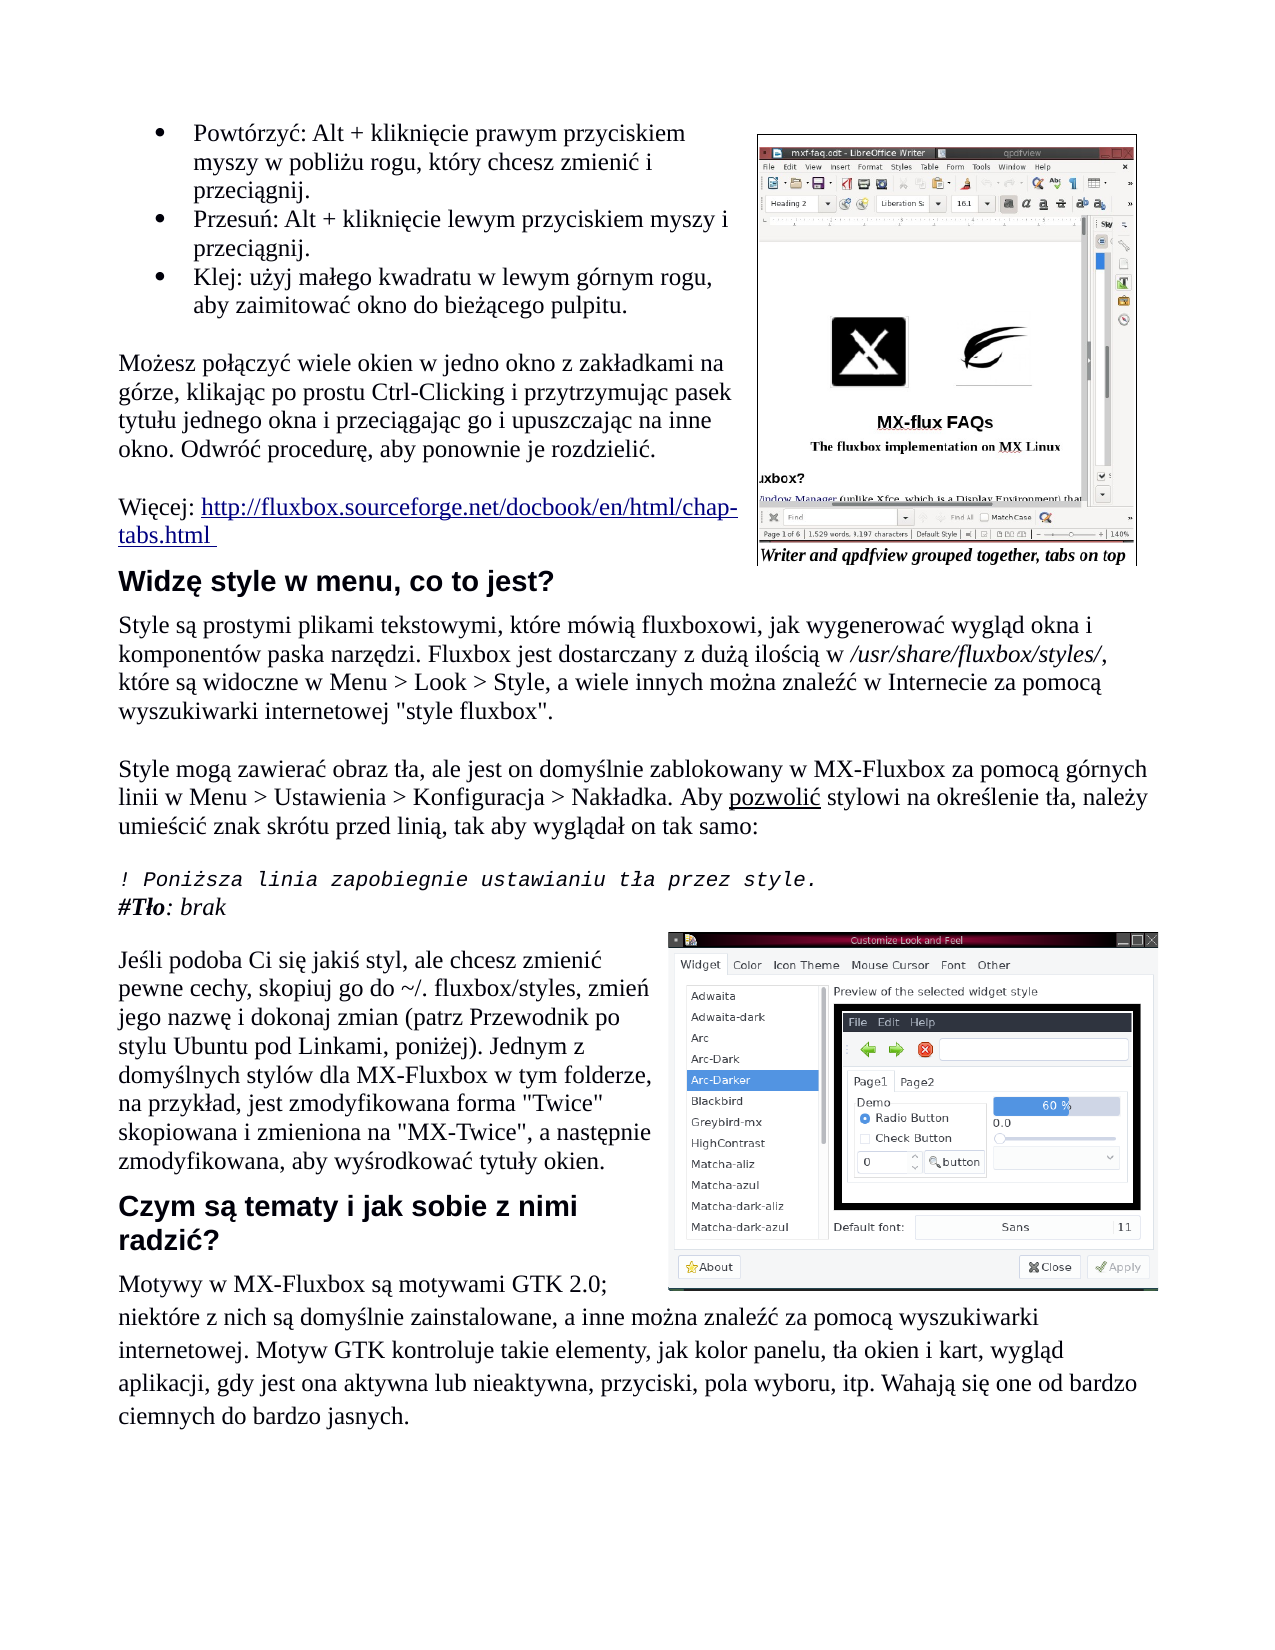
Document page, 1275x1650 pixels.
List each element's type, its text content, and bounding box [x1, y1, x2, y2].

list Klej: użyj małego kwadratu w lewym górnym rogu, aby zaimitować okno do bieżącego pulpitu. [156, 262, 741, 319]
list Przesuń: Alt + kliknięcie lewym przyciskiem myszy i przeciągnij. [156, 204, 741, 262]
subtitle Czym są tematy i jak sobie z nimi radzić? [118, 1189, 668, 1256]
text ! Poniższa linia zapobiegnie ustawianiu tła przez style. [118, 869, 1157, 892]
text Style mogą zawierać obraz tła, ale jest on domyślnie zablokowany w MX-Fluxbox za pomocą górnych linii w Menu > Ustawienia > Konfiguracja > Nakładka. Aby pozwolić stylowi na określenie tła, należy umieścić znak skrótu przed linią, tak aby wyglądał on tak samo: [118, 754, 1157, 840]
picture [668, 932, 1159, 1291]
subtitle Widzę style w menu, co to jest? [118, 564, 1157, 597]
text Jeśli podoba Ci się jakiś styl, ale chcesz zmienić pewne cechy, skopiuj go do ~/. fluxbox/styles, zmień jego nazwę i dokonaj zmian (patrz Przewodnik po stylu Ubuntu pod Linkami, poniżej). Jednym z domyślnych stylów dla MX-Fluxbox w tym folderze, na przykład, jest zmodyfikowana forma "Twice" skopiowana i zmieniona na "MX-Twice", a następnie zmodyfikowana, aby wyśrodkować tytuły okien. [118, 945, 668, 1175]
text Możesz połączyć wiele okien w jedno okno z zakładkami na górze, klikając po prostu Ctrl-Clicking i przytrzymując pasek tytułu jednego okna i przeciągając go i upuszczając na inne okno. Odwróć procedurę, aby ponownie je rozdzielić. [118, 348, 741, 463]
text Więcej: http://fluxbox.sourceforge.net/docbook/en/html/chap-tabs.html [118, 492, 741, 549]
text Style są prostymi plikami tekstowymi, które mówią fluxboxowi, jak wygenerować wygląd okna i komponentów paska narzędzi. Fluxbox jest dostarczany z dużą ilością w /usr/share/fluxbox/styles/, które są widoczne w Menu > Look > Style, a wiele innych można znaleźć w Internecie za pomocą wyszukiwarki internetowej "style fluxbox". [118, 610, 1157, 725]
picture [741, 103, 1150, 566]
list Powtórzyć: Alt + kliknięcie prawym przyciskiem myszy w pobliżu rogu, który chcesz zmienić i przeciągnij. [156, 118, 741, 204]
text #Tło: brak [118, 892, 1157, 921]
text Motywy w MX-Fluxbox są motywami GTK 2.0; niektóre z nich są domyślnie zainstalowane, a inne można znaleźć za pomocą wyszukiwarki internetowej. Motyw GTK kontroluje takie elementy, jak kolor panelu, tła okien i kart, wygląd aplikacji, gdy jest ona aktywna lub nieaktywna, przyciski, pola wyboru, itp. Wahają się one od bardzo ciemnych do bardzo jasnych. [118, 1269, 1157, 1430]
